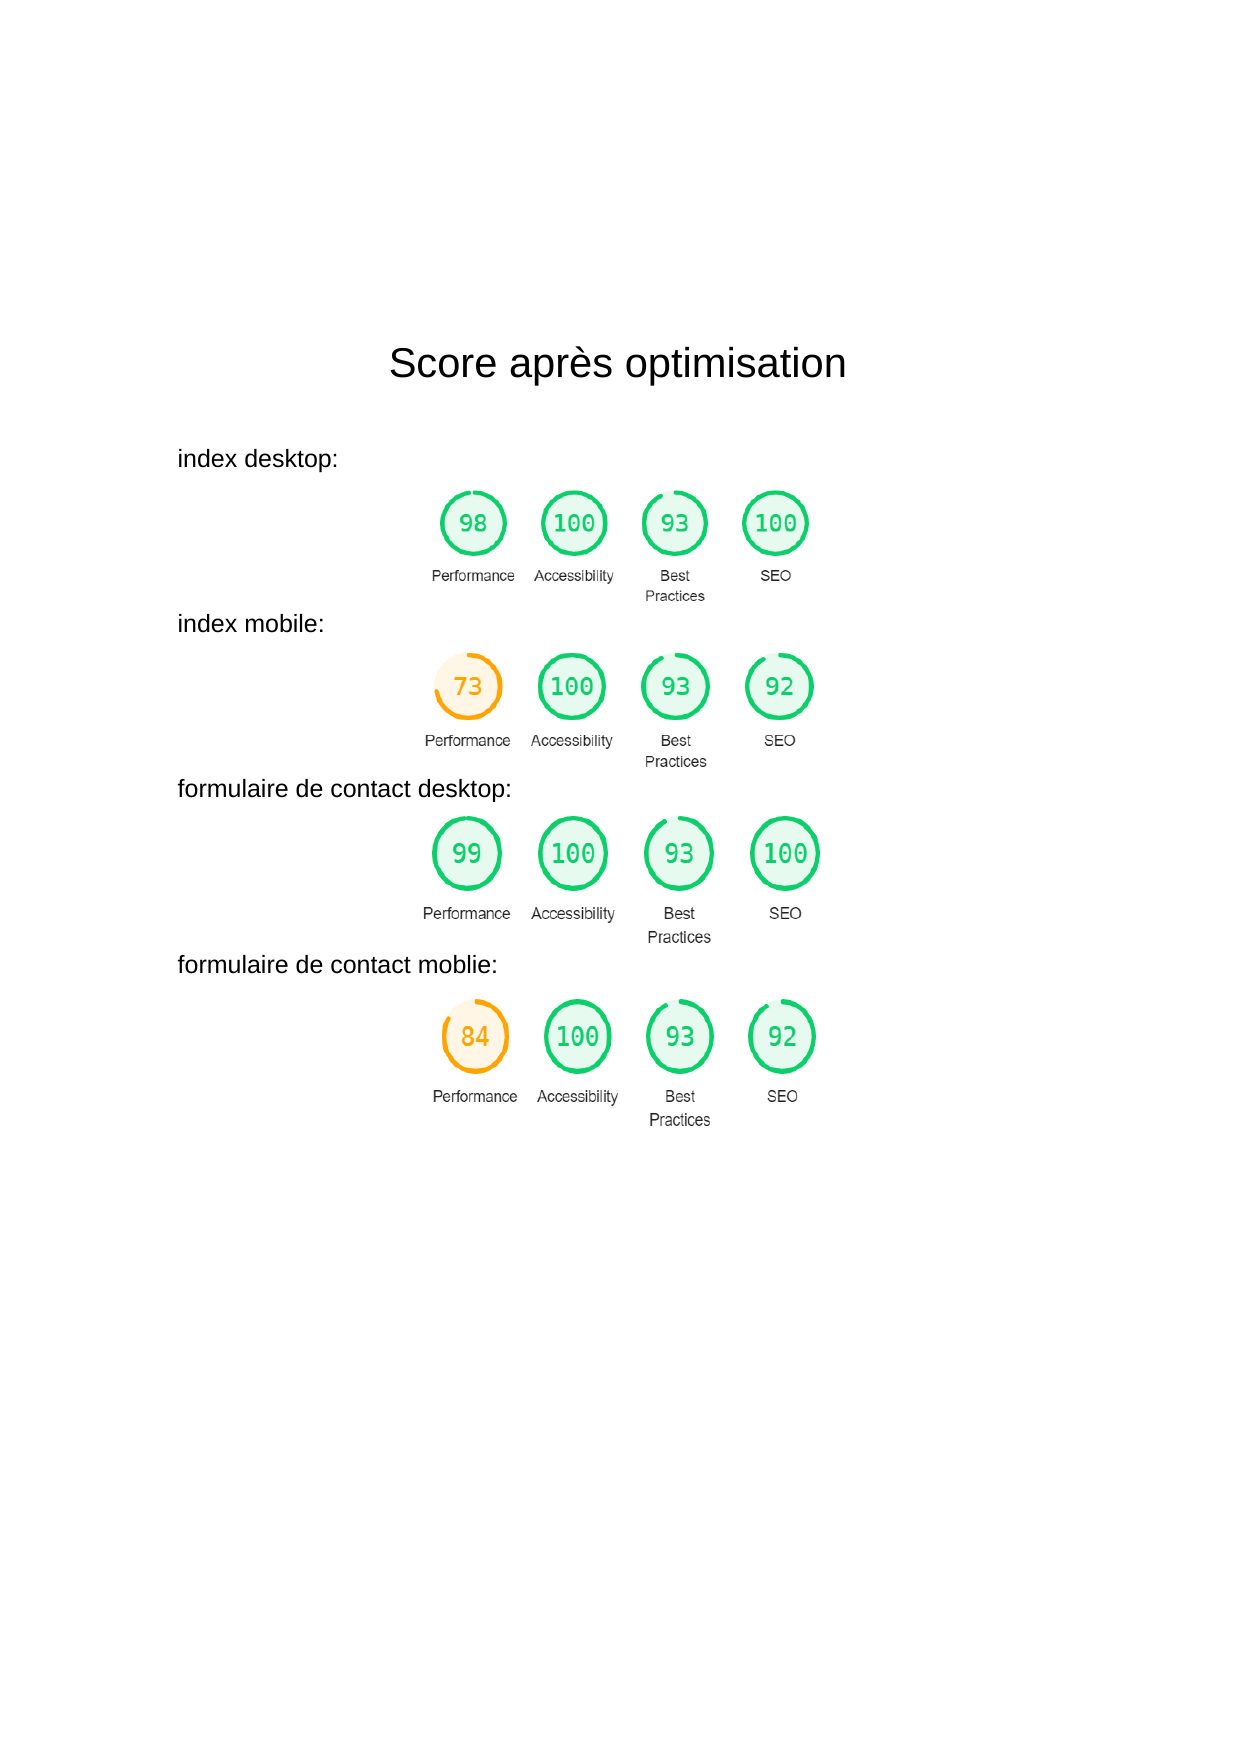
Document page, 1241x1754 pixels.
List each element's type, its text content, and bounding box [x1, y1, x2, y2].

text index desktop: [177, 444, 1058, 473]
text formulaire de contact moblie: [177, 803, 1058, 978]
text index mobile: [177, 473, 1058, 638]
picture [402, 802, 838, 950]
picture [407, 637, 826, 774]
picture [410, 978, 835, 1142]
text Score après optimisation [177, 338, 1058, 386]
text formulaire de contact desktop: [177, 638, 1058, 803]
picture [420, 472, 820, 609]
